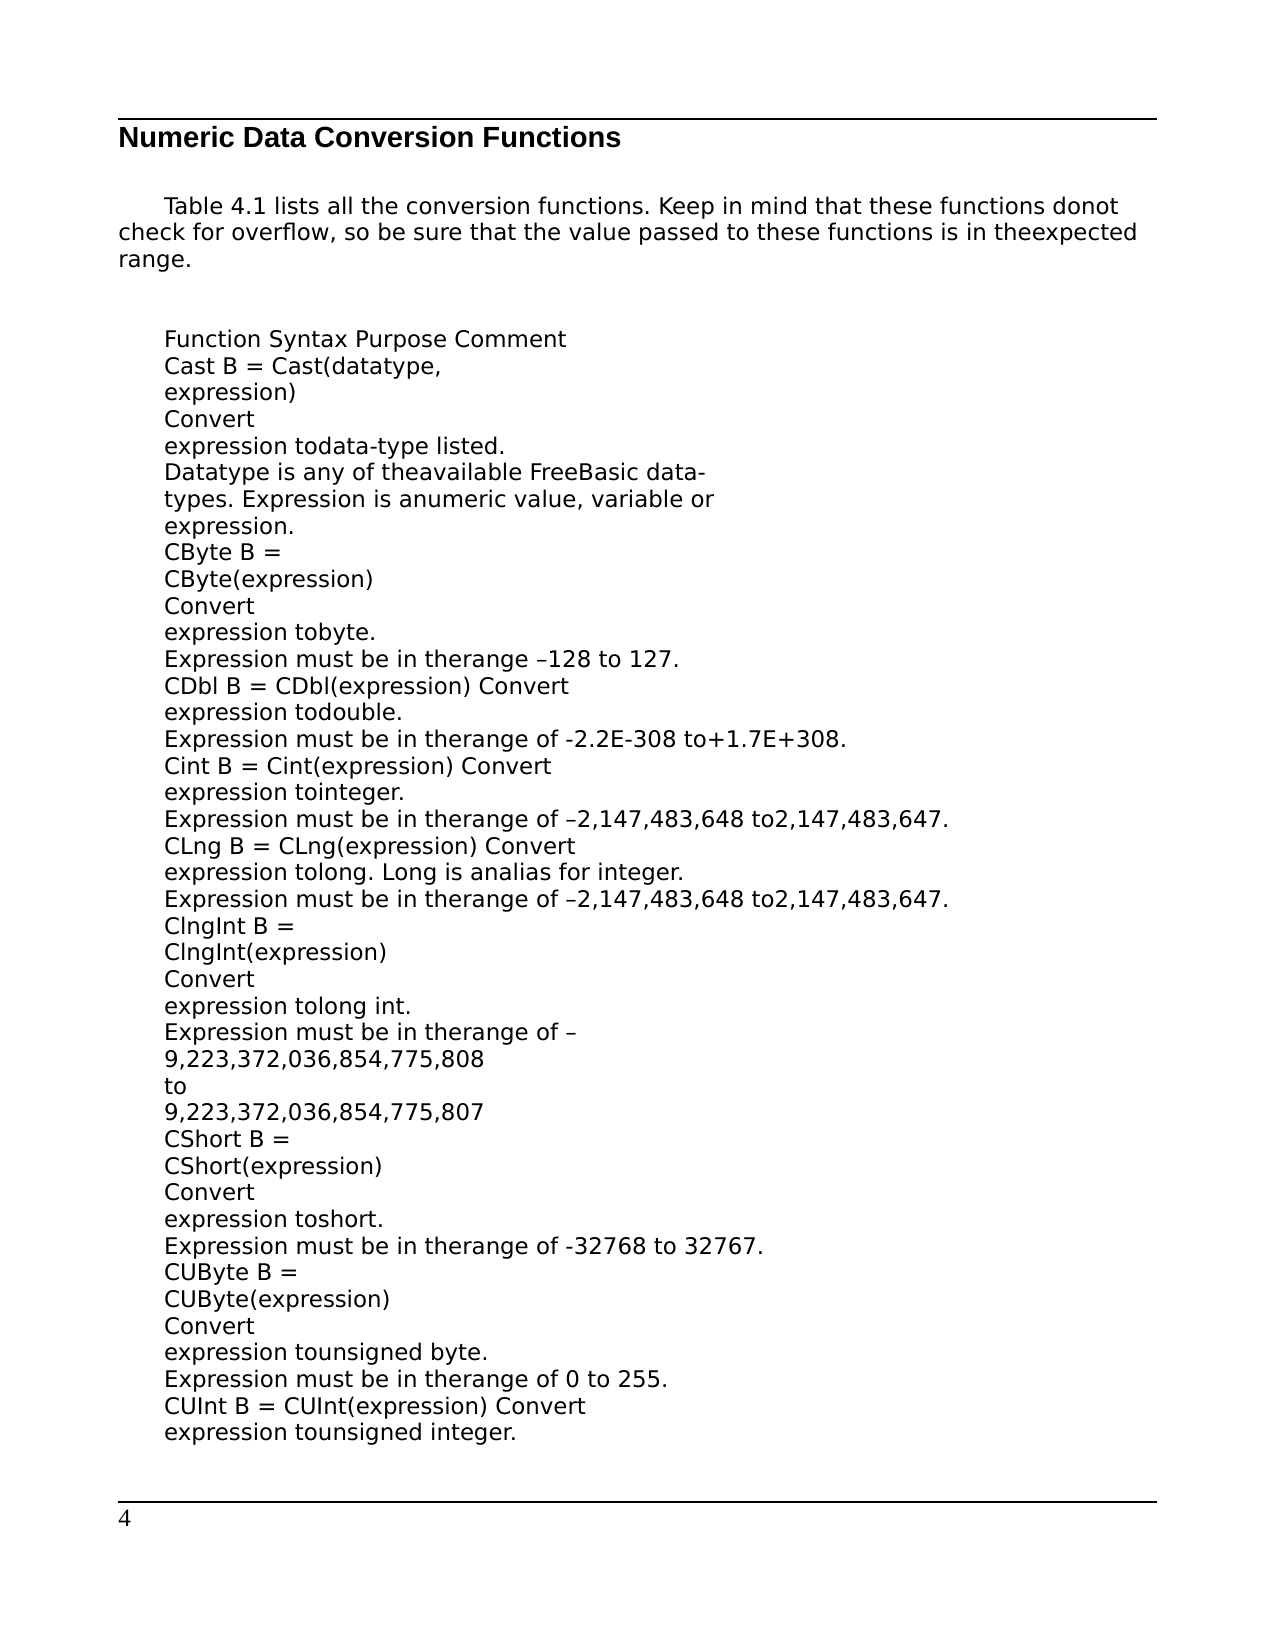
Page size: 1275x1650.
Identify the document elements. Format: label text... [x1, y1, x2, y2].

text expression tounsigned integer. [118, 1419, 1157, 1446]
text Expression must be in therange of –2,147,483,648 to2,147,483,647. [118, 806, 1157, 833]
text expression toshort. [118, 1206, 1157, 1233]
text to [118, 1073, 1157, 1099]
text expression tolong int. [118, 993, 1157, 1019]
text Expression must be in therange of -32768 to 32767. [118, 1233, 1157, 1259]
text Convert [118, 406, 1157, 433]
text expression. [118, 513, 1157, 539]
text Function Syntax Purpose Comment [118, 326, 1157, 353]
text CDbl B = CDbl(expression) Convert [118, 673, 1157, 699]
text Expression must be in therange –128 to 127. [118, 646, 1157, 673]
subtitle Numeric Data Conversion Functions [118, 120, 1157, 154]
text CLng B = CLng(expression) Convert [118, 833, 1157, 859]
text ClngInt B = [118, 913, 1157, 939]
text expression tolong. Long is analias for integer. [118, 859, 1157, 886]
text 9,223,372,036,854,775,807 [118, 1099, 1157, 1126]
text Convert [118, 1313, 1157, 1339]
text Expression must be in therange of – [118, 1019, 1157, 1046]
text expression todata-type listed. [118, 433, 1157, 459]
text expression todouble. [118, 699, 1157, 726]
text CByte B = [118, 539, 1157, 566]
text 9,223,372,036,854,775,808 [118, 1046, 1157, 1073]
text Expression must be in therange of -2.2E-308 to+1.7E+308. [118, 726, 1157, 753]
text CUByte(expression) [118, 1286, 1157, 1313]
text ClngInt(expression) [118, 939, 1157, 966]
text Cint B = Cint(expression) Convert [118, 753, 1157, 779]
text expression tointeger. [118, 779, 1157, 806]
text Convert [118, 966, 1157, 993]
text expression) [118, 379, 1157, 406]
text Datatype is any of theavailable FreeBasic data- [118, 459, 1157, 486]
text Table 4.1 lists all the conversion functions. Keep in mind that these functions donot check for overflow, so be sure that the value passed to these functions is in theexpected range. [118, 193, 1157, 273]
text Convert [118, 1179, 1157, 1206]
text CShort B = [118, 1126, 1157, 1153]
text Convert [118, 593, 1157, 619]
text types. Expression is anumeric value, variable or [118, 486, 1157, 513]
text CUByte B = [118, 1259, 1157, 1286]
text Expression must be in therange of –2,147,483,648 to2,147,483,647. [118, 886, 1157, 913]
text CShort(expression) [118, 1153, 1157, 1179]
text CUInt B = CUInt(expression) Convert [118, 1393, 1157, 1419]
text expression tounsigned byte. [118, 1339, 1157, 1366]
text CByte(expression) [118, 566, 1157, 593]
text expression tobyte. [118, 619, 1157, 646]
text Cast B = Cast(datatype, [118, 353, 1157, 379]
text Expression must be in therange of 0 to 255. [118, 1366, 1157, 1393]
